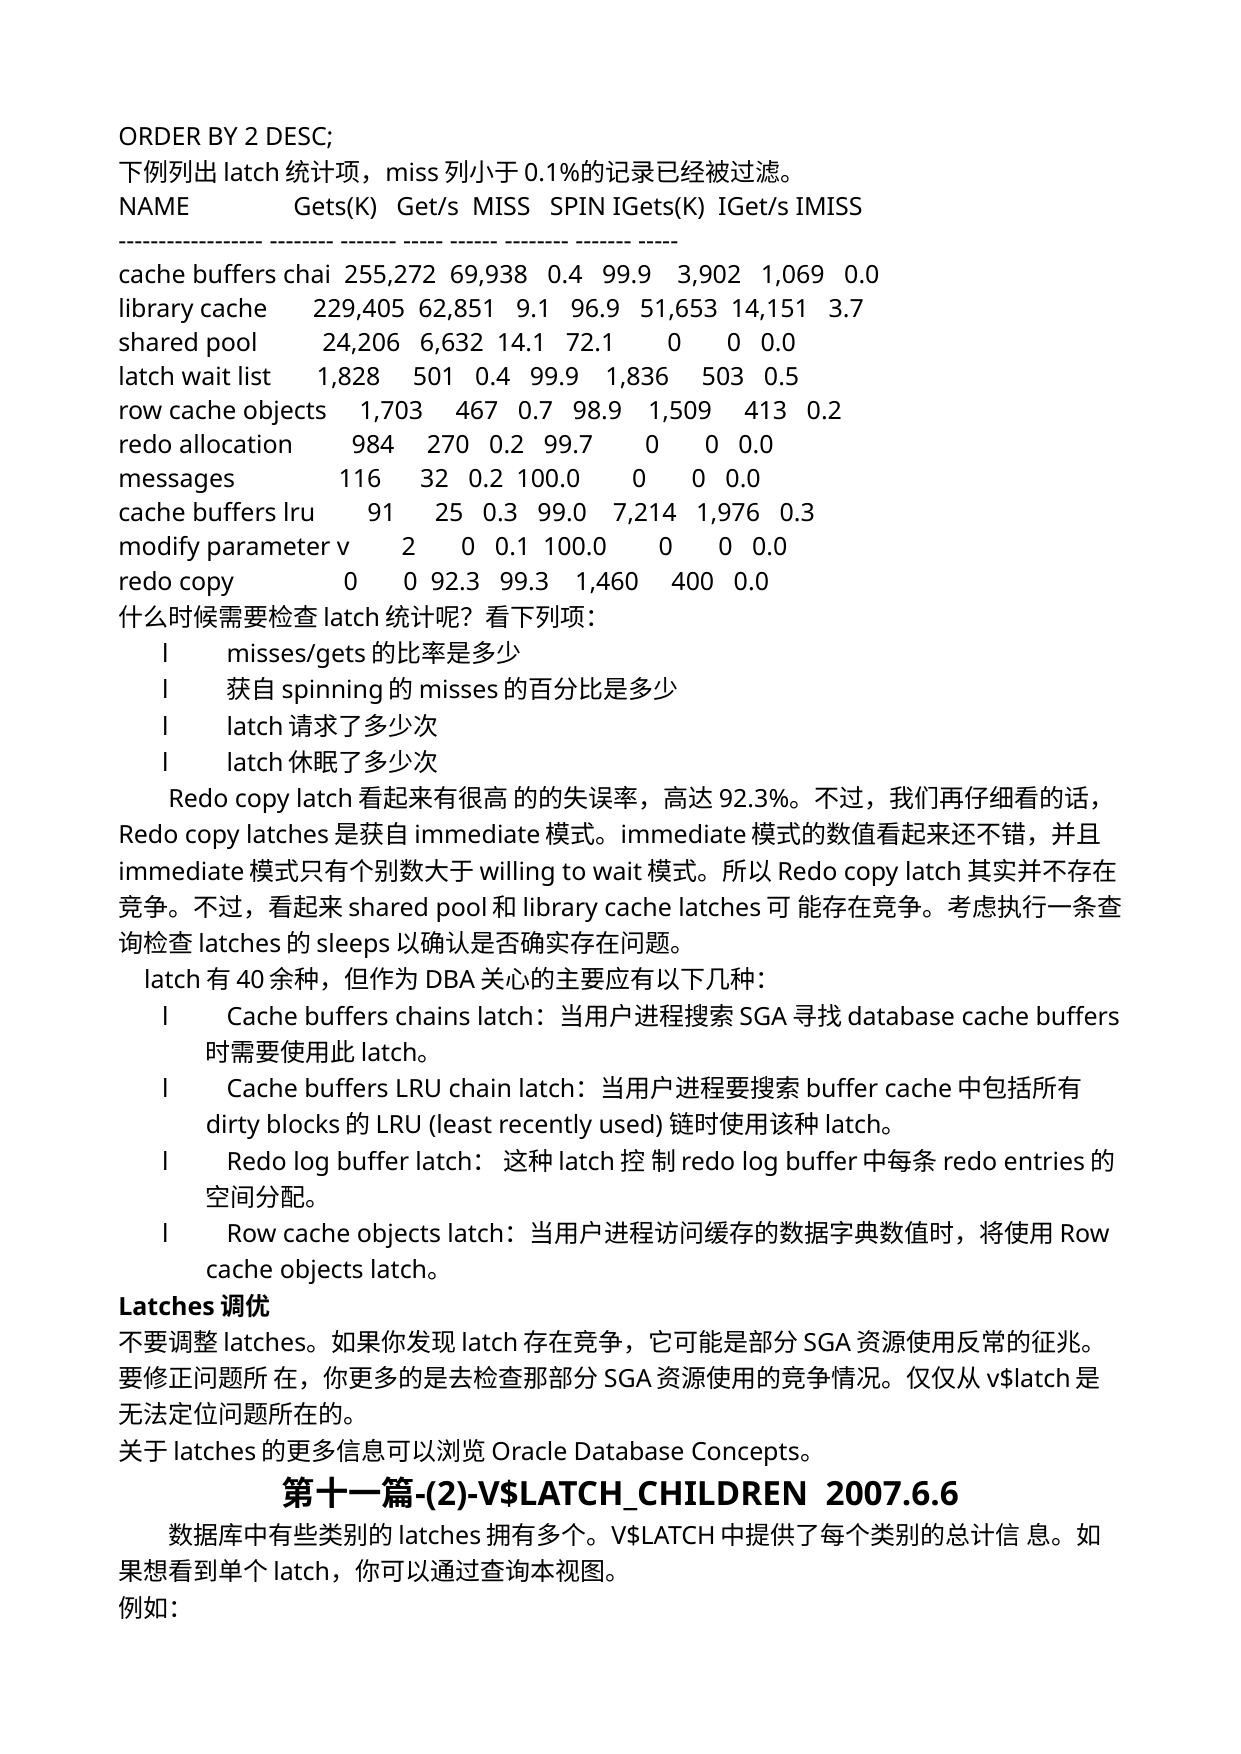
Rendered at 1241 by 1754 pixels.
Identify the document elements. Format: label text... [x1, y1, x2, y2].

text l Redo log buffer latch： 这种latch控 制redo log buffer中每条redo entries的空间分配。 [162, 1141, 1122, 1213]
text messages 116 32 0.2 100.0 0 0 0.0 [118, 461, 1122, 495]
text l Cache buffers chains latch：当用户进程搜索SGA寻找database cache buffers时需要使用此latch。 [162, 996, 1122, 1068]
text 不要调整latches。如果你发现latch存在竞争，它可能是部分SGA资源使用反常的征兆。要修正问题所 在，你更多的是去检查那部分SGA资源使用的竞争情况。仅仅从v$latch是无法定位问题所在的。 [118, 1322, 1122, 1431]
text l misses/gets的比率是多少 [162, 633, 1122, 670]
text redo allocation 984 270 0.2 99.7 0 0 0.0 [118, 427, 1122, 461]
text latch wait list 1,828 501 0.4 99.9 1,836 503 0.5 [118, 359, 1122, 393]
text cache buffers chai 255,272 69,938 0.4 99.9 3,902 1,069 0.0 [118, 257, 1122, 291]
text 什么时候需要检查latch统计呢？看下列项： [118, 597, 1122, 633]
text cache buffers lru 91 25 0.3 99.0 7,214 1,976 0.3 [118, 495, 1122, 529]
text library cache 229,405 62,851 9.1 96.9 51,653 14,151 3.7 [118, 291, 1122, 325]
text l latch休眠了多少次 [162, 742, 1122, 778]
text 例如： [118, 1588, 1122, 1624]
text row cache objects 1,703 467 0.7 98.9 1,509 413 0.2 [118, 393, 1122, 427]
text l latch请求了多少次 [162, 706, 1122, 742]
text Redo copy latch看起来有很高 的的失误率，高达92.3%。不过，我们再仔细看的话，Redo copy latches是获自immediate模式。immediate模式的数值看起来还不错，并且immediate模式只有个别数大于willing to wait模式。所以Redo copy latch其实并不存在竞争。不过，看起来shared pool和library cache latches可 能存在竞争。考虑执行一条查询检查latches的sleeps以确认是否确实存在问题。 [118, 778, 1122, 960]
text NAME Gets(K) Get/s MISS SPIN IGets(K) IGet/s IMISS [118, 188, 1122, 222]
text redo copy 0 0 92.3 99.3 1,460 400 0.0 [118, 563, 1122, 597]
text ORDER BY 2 DESC; [118, 118, 1122, 152]
text 数据库中有些类别的latches拥有多个。V$LATCH中提供了每个类别的总计信 息。如果想看到单个latch，你可以通过查询本视图。 [118, 1516, 1122, 1588]
text 第十一篇-(2)-V$LATCH_CHILDREN 2007.6.6 [118, 1467, 1122, 1516]
text Latches调优 [118, 1286, 1122, 1322]
text modify parameter v 2 0 0.1 100.0 0 0 0.0 [118, 529, 1122, 563]
text l Row cache objects latch：当用户进程访问缓存的数据字典数值时，将使用Row cache objects latch。 [162, 1213, 1122, 1286]
text latch有40余种，但作为DBA关心的主要应有以下几种： [118, 960, 1122, 996]
text 下例列出latch统计项，miss列小于0.1%的记录已经被过滤。 [118, 152, 1122, 188]
text l Cache buffers LRU chain latch：当用户进程要搜索buffer cache中包括所有 dirty blocks的LRU (least recently used) 链时使用该种latch。 [162, 1068, 1122, 1141]
text ------------------ -------- ------- ----- ------ -------- ------- ----- [118, 222, 1122, 257]
text shared pool 24,206 6,632 14.1 72.1 0 0 0.0 [118, 325, 1122, 359]
text l 获自spinning的misses的百分比是多少 [162, 670, 1122, 706]
text 关于latches的更多信息可以浏览Oracle Database Concepts。 [118, 1431, 1122, 1467]
